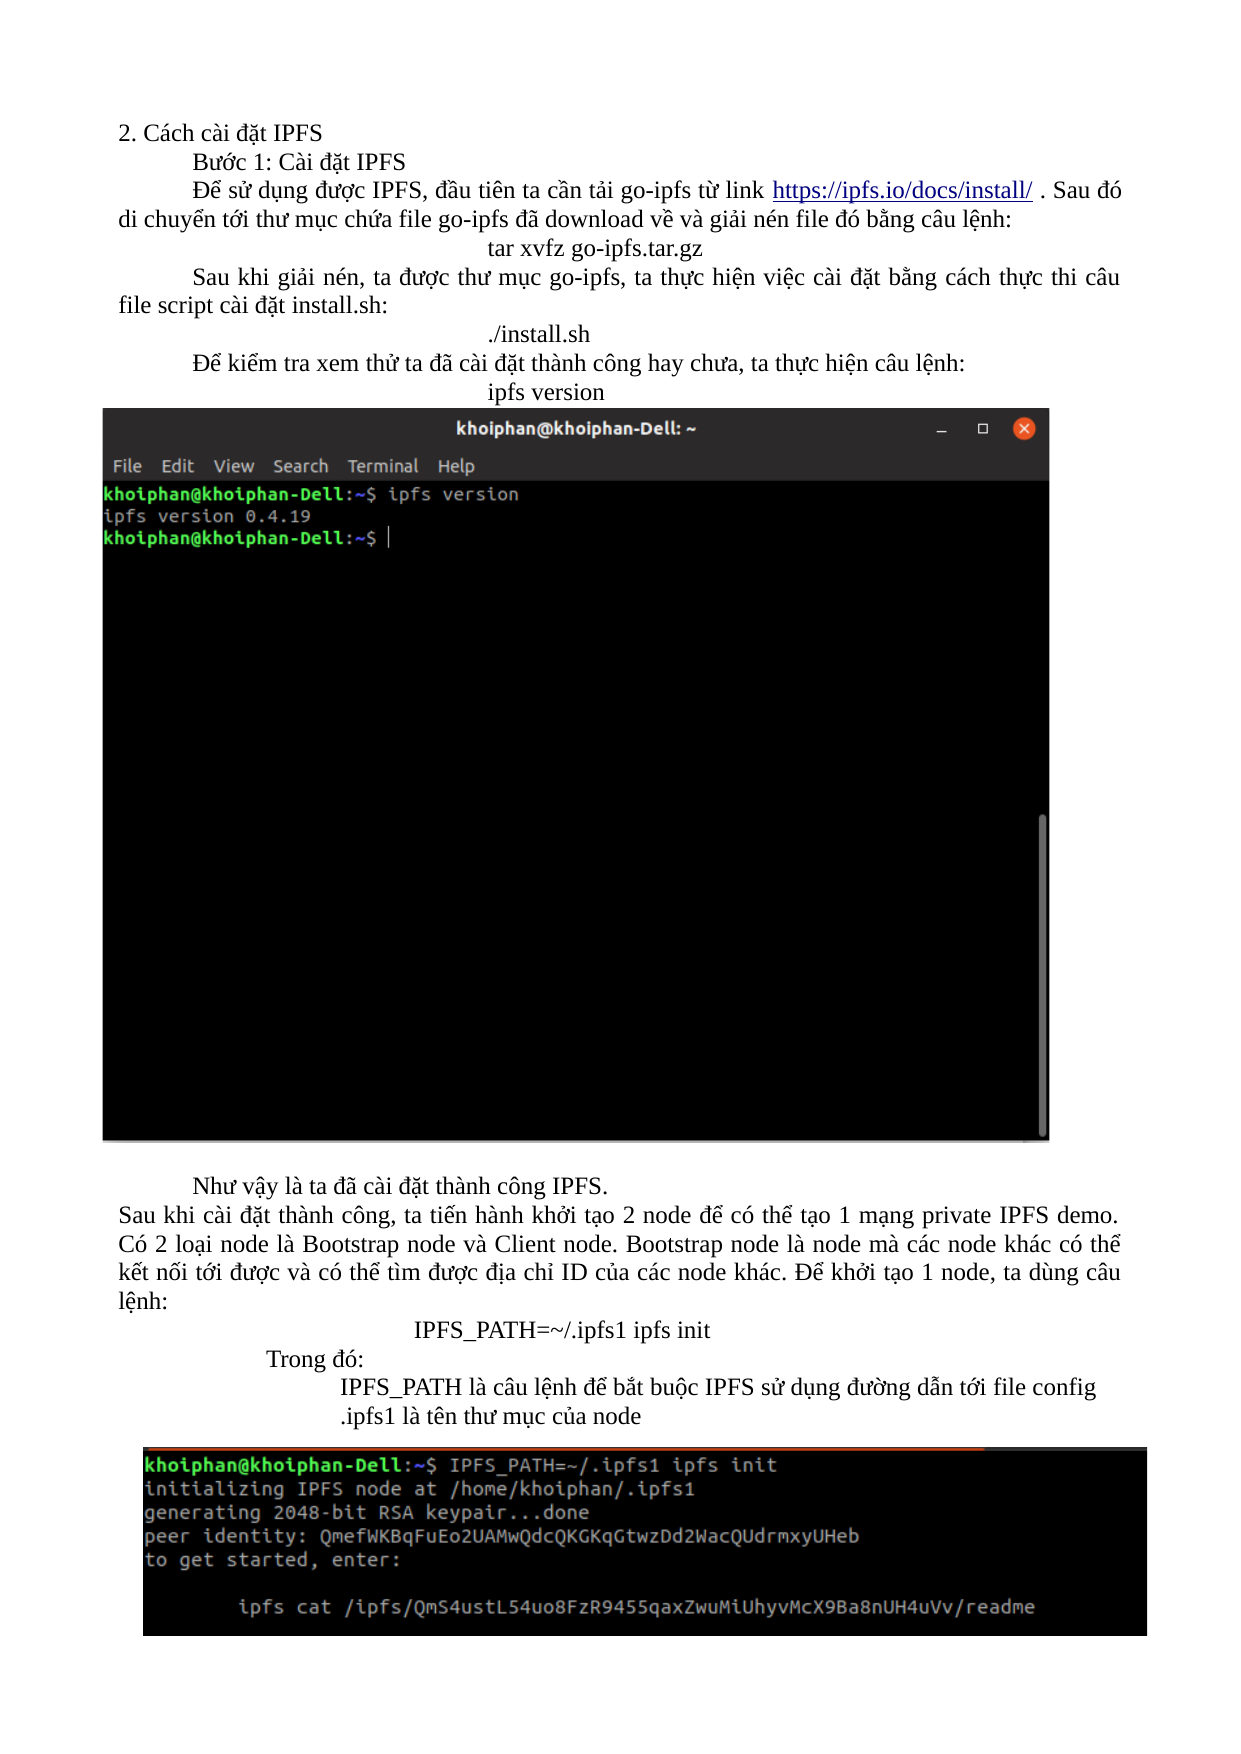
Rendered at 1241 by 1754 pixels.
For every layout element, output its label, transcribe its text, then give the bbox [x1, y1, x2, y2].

text Để sử dụng được IPFS, đầu tiên ta cần tải go-ipfs từ link https://ipfs.io/docs/install/ . Sau đó di chuyển tới thư mục chứa file go-ipfs đã download về và giải nén file đó bằng câu lệnh: [118, 176, 1122, 233]
text Sau khi giải nén, ta được thư mục go-ipfs, ta thực hiện việc cài đặt bằng cách thực thi câu file script cài đặt install.sh: [118, 262, 1122, 319]
text Bước 1: Cài đặt IPFS [118, 147, 1122, 176]
text IPFS_PATH là câu lệnh để bắt buộc IPFS sử dụng đường dẫn tới file config [118, 1372, 1122, 1401]
text ./install.sh [118, 319, 1122, 348]
text Như vậy là ta đã cài đặt thành công IPFS. [118, 1171, 1122, 1200]
text .ipfs1 là tên thư mục của node [118, 1401, 1122, 1430]
text Để kiểm tra xem thử ta đã cài đặt thành công hay chưa, ta thực hiện câu lệnh: [118, 348, 1122, 377]
text tar xvfz go-ipfs.tar.gz [118, 233, 1122, 262]
text Trong đó: [118, 1344, 1122, 1372]
text Sau khi cài đặt thành công, ta tiến hành khởi tạo 2 node để có thể tạo 1 mạng private IPFS demo. Có 2 loại node là Bootstrap node và Client node. Bootstrap node là node mà các node khác có thể kết nối tới được và có thể tìm được địa chỉ ID của các node khác. Để khởi tạo 1 node, ta dùng câu lệnh: [118, 1200, 1122, 1315]
picture [102, 408, 1050, 1143]
text 2. Cách cài đặt IPFS [118, 118, 1122, 147]
text IPFS_PATH=~/.ipfs1 ipfs init [118, 1315, 1122, 1344]
text ipfs version [118, 377, 1122, 406]
picture [143, 1447, 1148, 1636]
